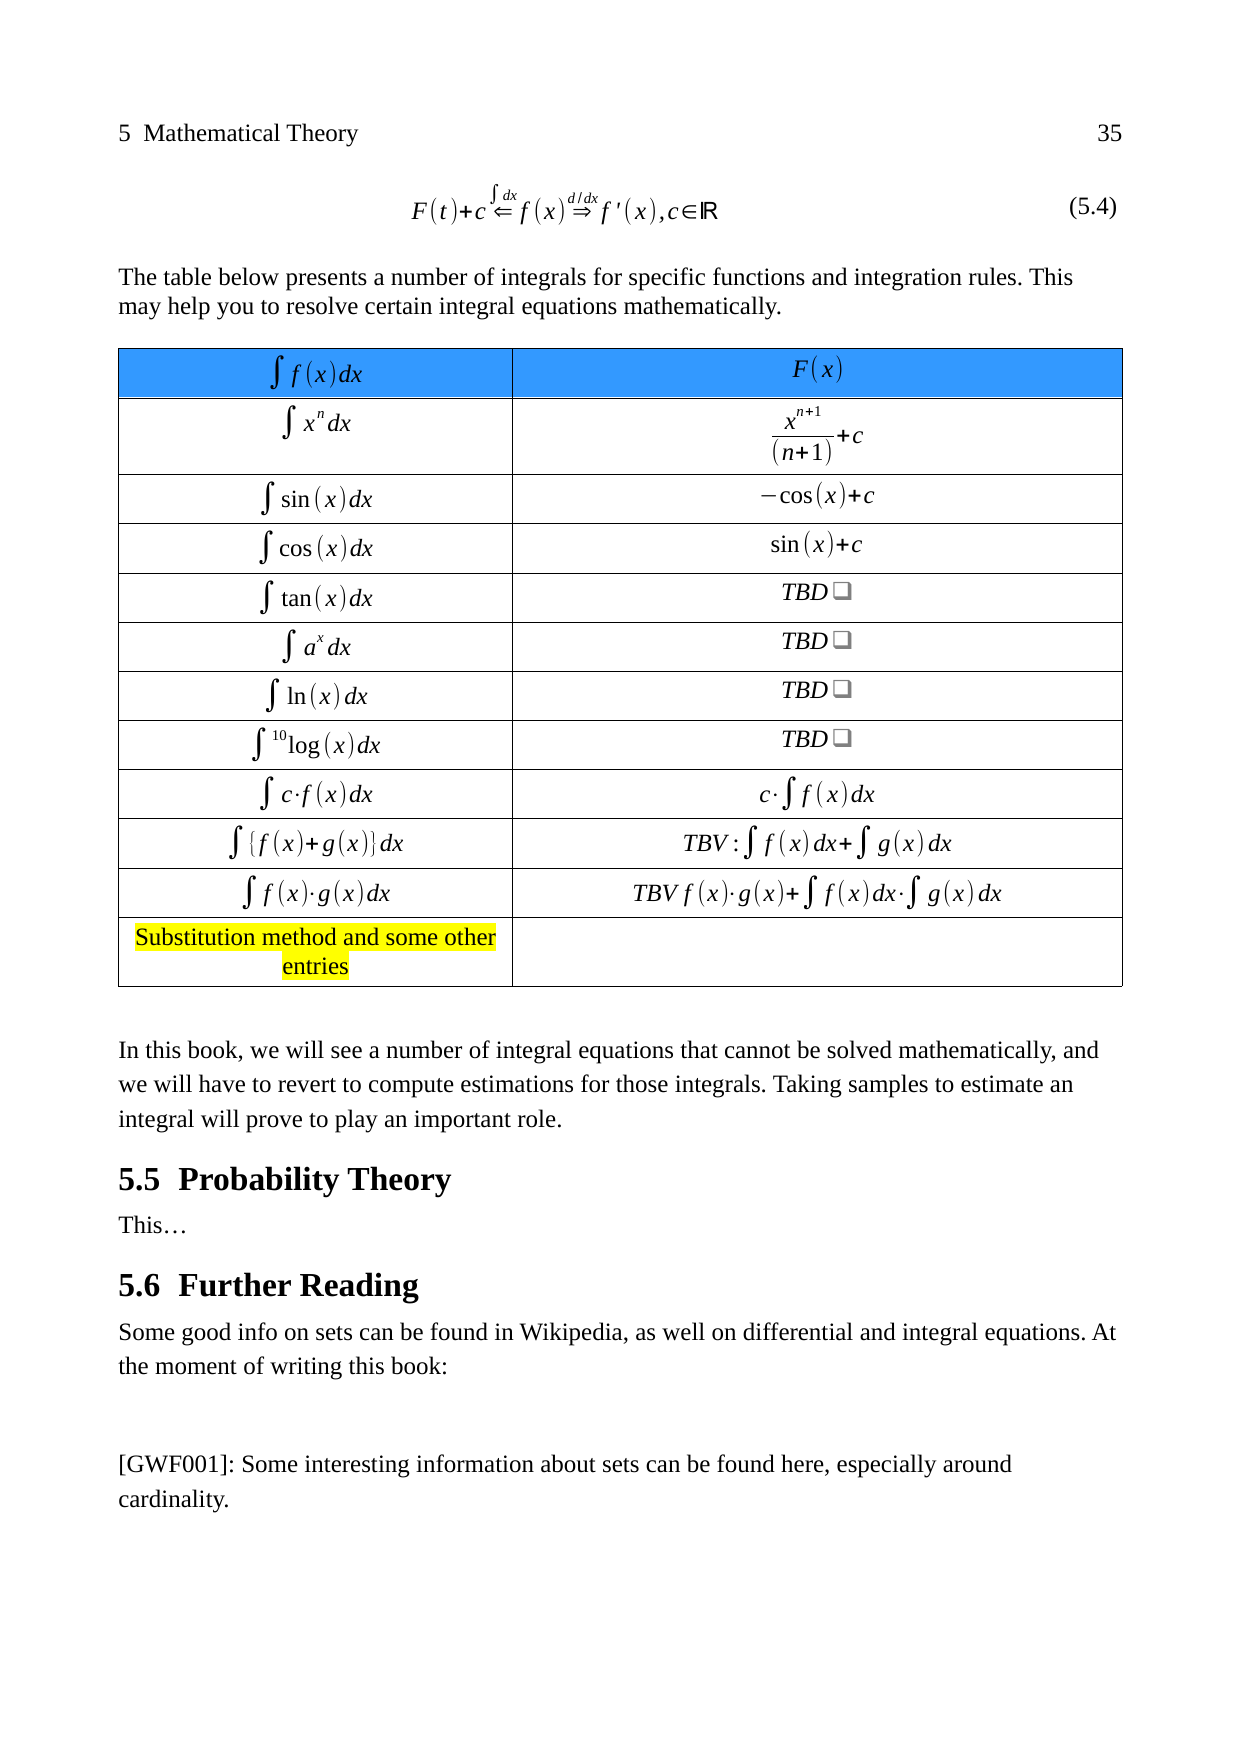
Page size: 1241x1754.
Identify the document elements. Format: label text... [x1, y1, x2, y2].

table_cell Substitution method and some other entries [119, 918, 512, 986]
table_cell [513, 475, 1122, 523]
table_cell [119, 475, 512, 523]
table_cell [119, 623, 512, 671]
table_cell [119, 721, 512, 769]
subtitle Further Reading [118, 1266, 1122, 1304]
table_cell [513, 672, 1122, 720]
subtitle Probability Theory [118, 1159, 1122, 1198]
table_header (5.4) [1011, 178, 1122, 233]
table_cell [119, 524, 512, 572]
table_cell [513, 770, 1122, 818]
table_cell [513, 869, 1122, 917]
table_cell [119, 869, 512, 917]
text [GWF001]: Some interesting information about sets can be found here, especially around cardinality. [118, 1449, 1122, 1512]
table_cell [119, 399, 512, 474]
table_cell [513, 623, 1122, 671]
table_cell [513, 721, 1122, 769]
table_cell [119, 819, 512, 867]
text The table below presents a number of integrals for specific functions and integration rules. This may help you to resolve certain integral equations mathematically. [118, 262, 1122, 319]
text This… [118, 1210, 1122, 1239]
table_header [513, 349, 1122, 397]
table_cell [513, 574, 1122, 622]
table_header [118, 178, 1011, 233]
table_header [119, 349, 512, 397]
table_cell [513, 819, 1122, 867]
table_cell [513, 399, 1122, 474]
table_cell [119, 574, 512, 622]
table_cell [513, 918, 1122, 986]
table_cell [119, 672, 512, 720]
table_cell [119, 770, 512, 818]
text Some good info on sets can be found in Wikipedia, as well on differential and integral equations. At the moment of writing this book: [118, 1317, 1122, 1380]
text In this book, we will see a number of integral equations that cannot be solved mathematically, and we will have to revert to compute estimations for those integrals. Taking samples to estimate an integral will prove to play an important role. [118, 1035, 1122, 1132]
table_cell [513, 524, 1122, 572]
